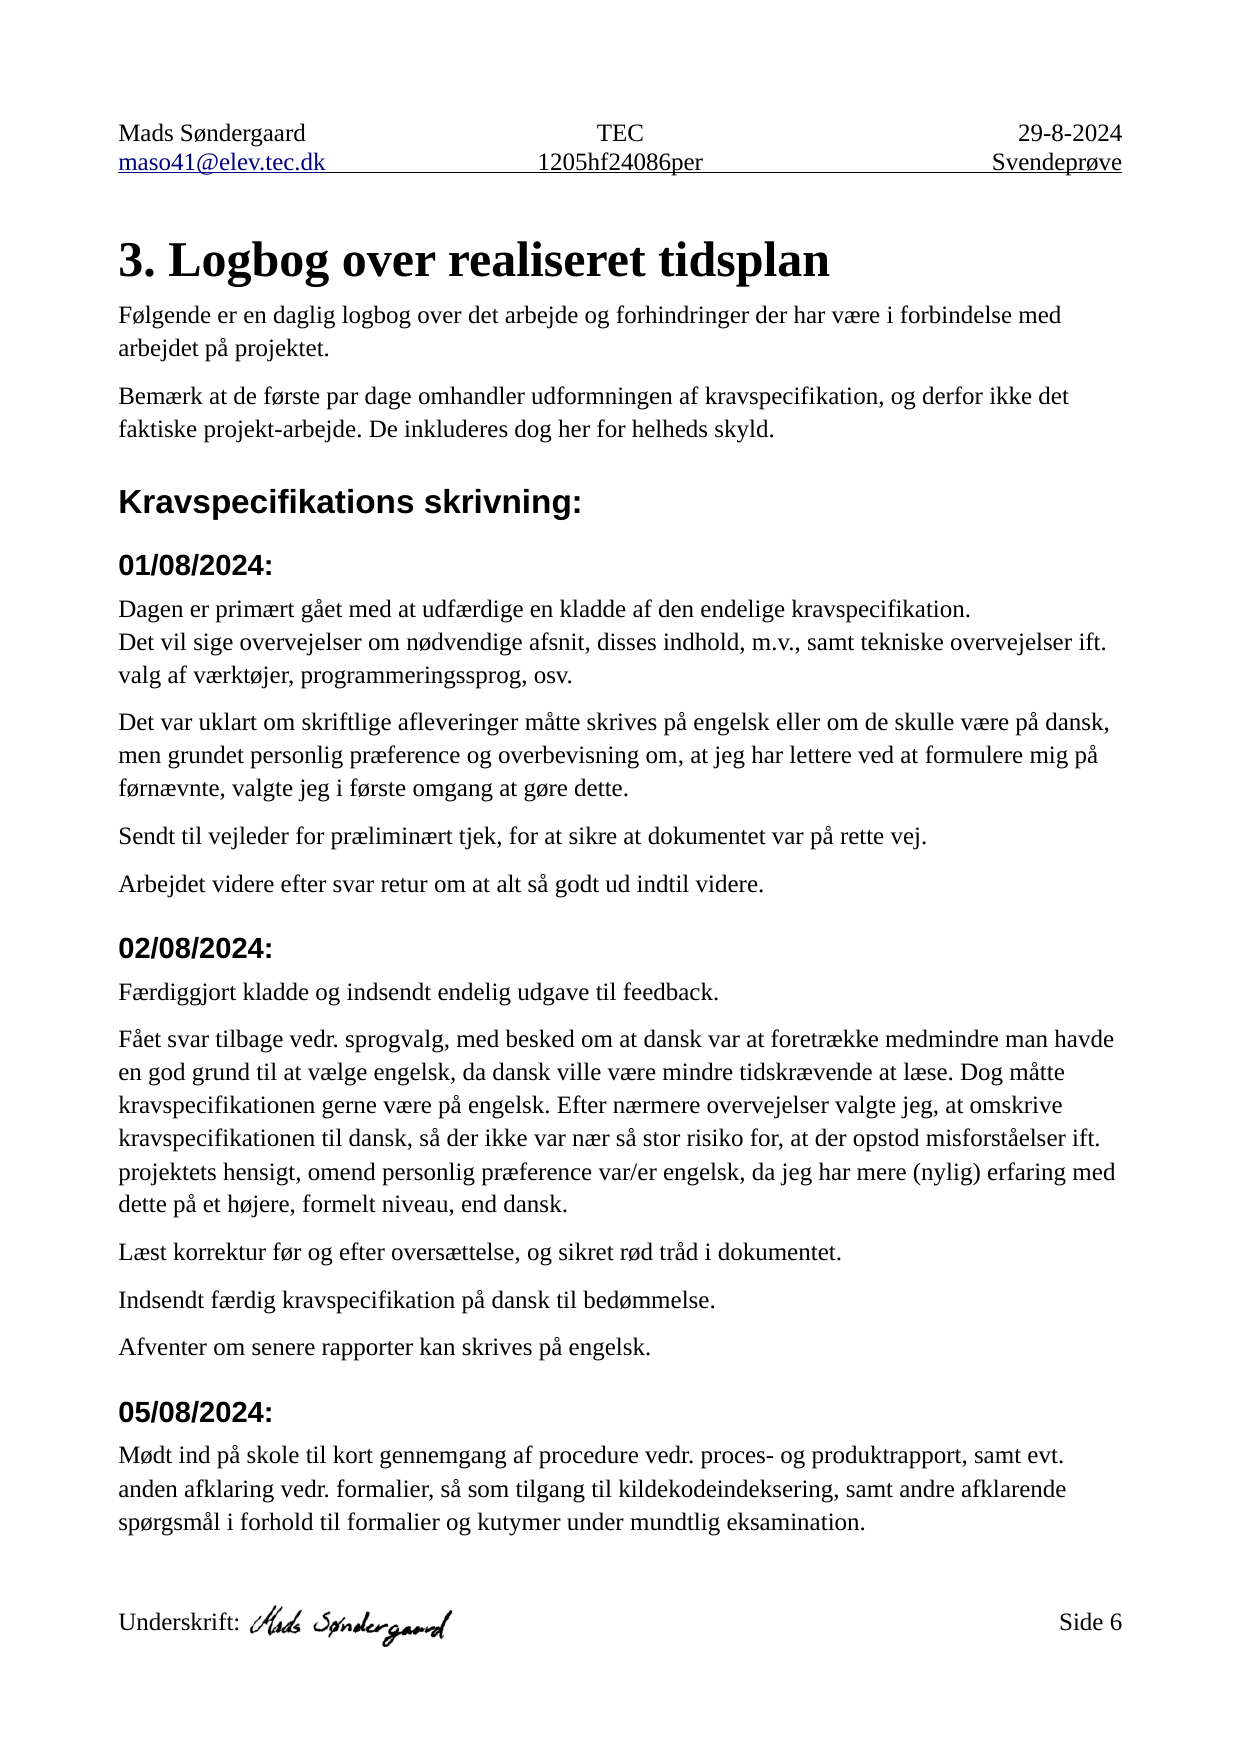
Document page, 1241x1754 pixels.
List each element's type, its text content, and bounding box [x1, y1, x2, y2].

text Bemærk at de første par dage omhandler udformningen af kravspecifikation, og derfor ikke det faktiske projekt-arbejde. De inkluderes dog her for helheds skyld. [118, 381, 1122, 442]
text Indsendt færdig kravspecifikation på dansk til bedømmelse. [118, 1285, 1122, 1313]
text Arbejdet videre efter svar retur om at alt så godt ud indtil videre. [118, 869, 1122, 897]
picture [244, 1600, 458, 1647]
subtitle Kravspecifikations skrivning: [118, 482, 1122, 521]
text Følgende er en daglig logbog over det arbejde og forhindringer der har være i forbindelse med arbejdet på projektet. [118, 300, 1122, 362]
subtitle 02/08/2024: [118, 931, 1122, 964]
subtitle 01/08/2024: [118, 548, 1122, 581]
text Mødt ind på skole til kort gennemgang af procedure vedr. proces- og produktrapport, samt evt. anden afklaring vedr. formalier, så som tilgang til kildekodeindeksering, samt andre afklarende spørgsmål i forhold til formalier og kutymer under mundtlig eksamination. [118, 1441, 1122, 1535]
text Dagen er primært gået med at udfærdige en kladde af den endelige kravspecifikation. Det vil sige overvejelser om nødvendige afsnit, disses indhold, m.v., samt tekniske overvejelser ift. valg af værktøjer, programmeringssprog, osv. [118, 594, 1122, 688]
subtitle 3. Logbog over realiseret tidsplan [118, 230, 1122, 288]
text Fået svar tilbage vedr. sprogvalg, med besked om at dansk var at foretrække medmindre man havde en god grund til at vælge engelsk, da dansk ville være mindre tidskrævende at læse. Dog måtte kravspecifikationen gerne være på engelsk. Efter nærmere overvejelser valgte jeg, at omskrive kravspecifikationen til dansk, så der ikke var nær så stor risiko for, at der opstod misforståelser ift. projektets hensigt, omend personlig præference var/er engelsk, da jeg har mere (nylig) erfaring med dette på et højere, formelt niveau, end dansk. [118, 1024, 1122, 1218]
text Læst korrektur før og efter oversættelse, og sikret rød tråd i dokumentet. [118, 1237, 1122, 1266]
text Færdiggjort kladde og indsendt endelig udgave til feedback. [118, 977, 1122, 1006]
subtitle 05/08/2024: [118, 1394, 1122, 1428]
text Afventer om senere rapporter kan skrives på engelsk. [118, 1332, 1122, 1361]
text Sendt til vejleder for præliminært tjek, for at sikre at dokumentet var på rette vej. [118, 821, 1122, 850]
text Det var uklart om skriftlige afleveringer måtte skrives på engelsk eller om de skulle være på dansk, men grundet personlig præference og overbevisning om, at jeg har lettere ved at formulere mig på førnævnte, valgte jeg i første omgang at gøre dette. [118, 707, 1122, 802]
